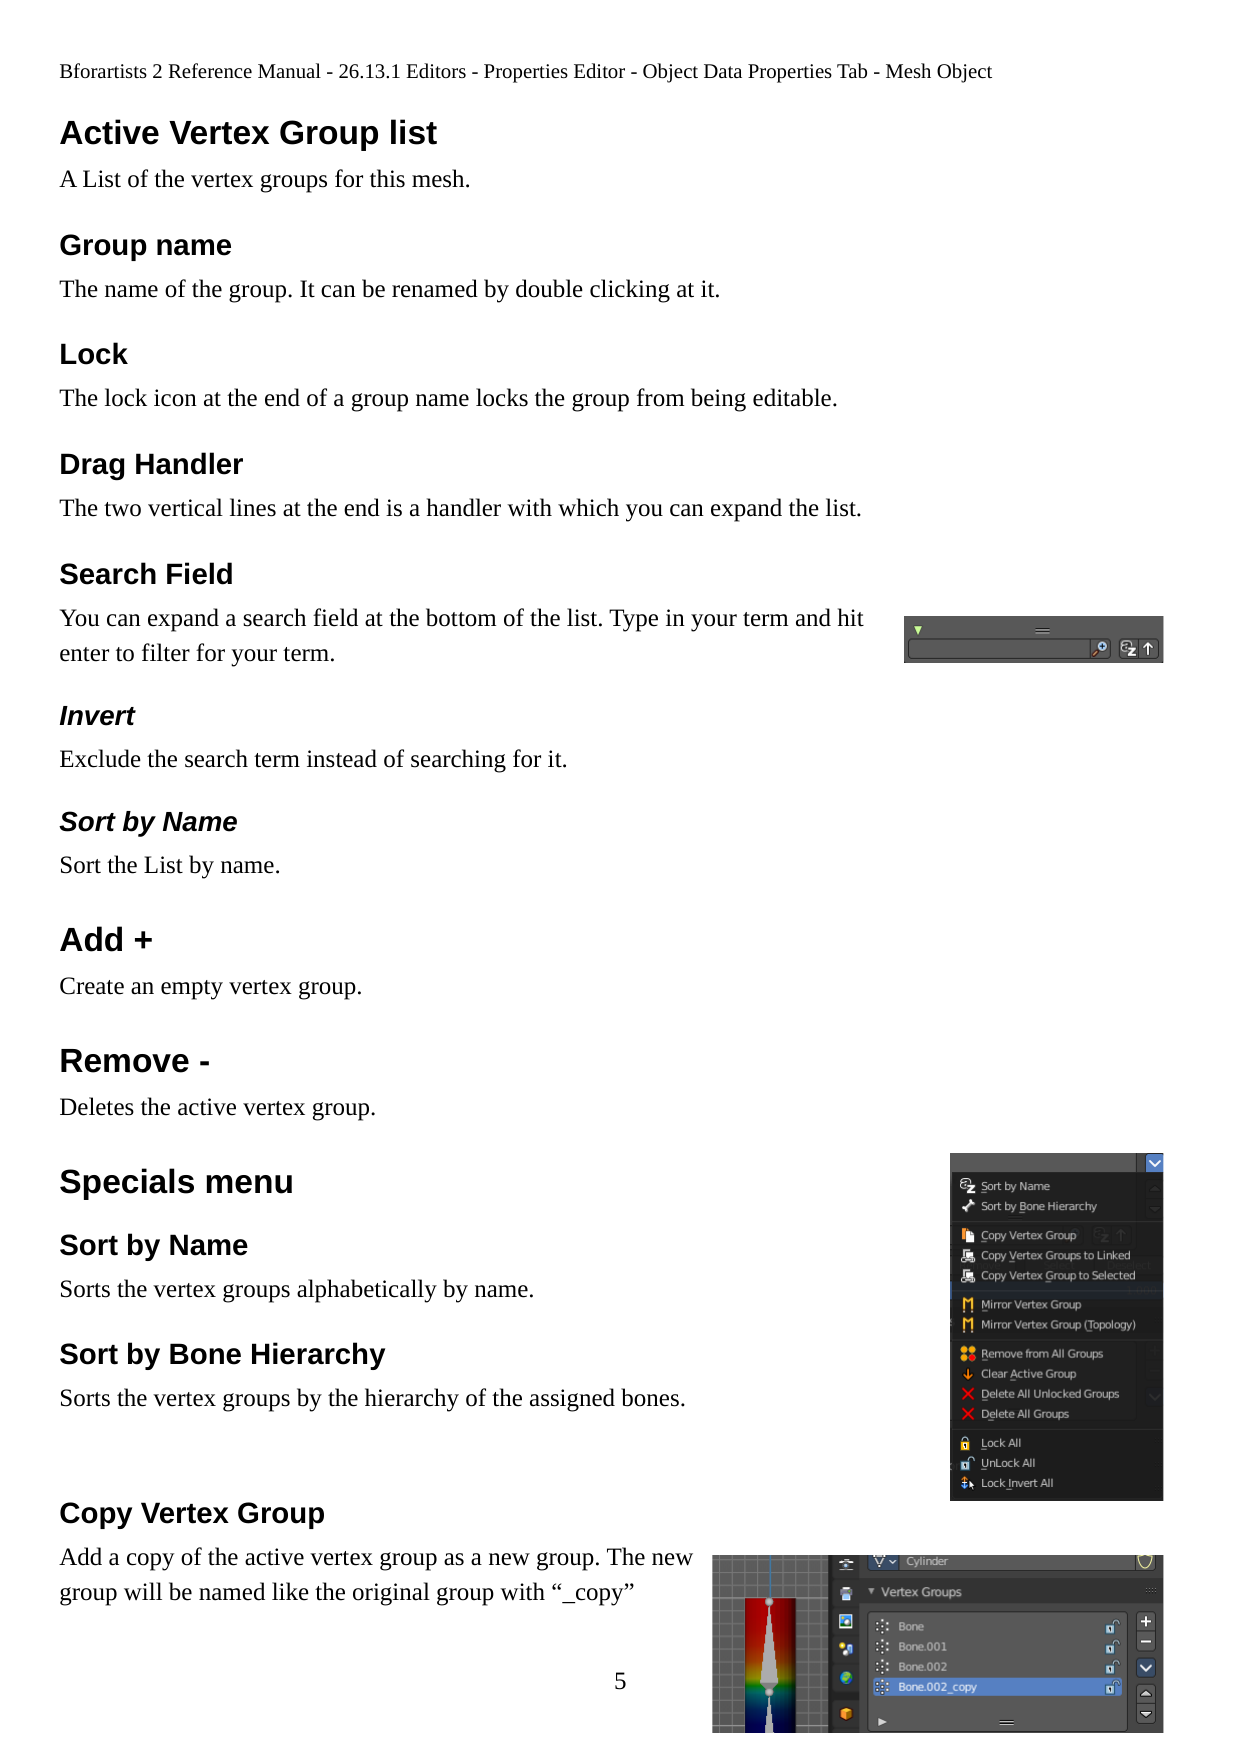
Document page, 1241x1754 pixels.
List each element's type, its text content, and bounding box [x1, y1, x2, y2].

text Add a copy of the active vertex group as a new group. The new group will be named like the original group with “_copy” [59, 1542, 1181, 1606]
subtitle Lock [59, 337, 1181, 371]
subtitle Sort by Name [59, 1227, 950, 1261]
subtitle Specials menu [59, 1162, 950, 1200]
text Exclude the search term instead of searching for it. [59, 744, 1181, 772]
subtitle [1164, 1227, 1181, 1261]
text You can expand a search field at the bottom of the list. Type in your term and hit enter to filter for your term. [59, 603, 1181, 667]
text The two vertical lines at the end is a handler with which you can expand the list. [59, 493, 1181, 522]
text The name of the group. It can be renamed by double clicking at it. [59, 274, 1181, 302]
text Sort the List by name. [59, 850, 1181, 878]
subtitle [1164, 1337, 1181, 1371]
subtitle [1164, 1162, 1181, 1200]
picture [712, 1555, 1164, 1733]
subtitle Drag Handler [59, 447, 1181, 481]
text Sorts the vertex groups by the hierarchy of the assigned bones. [59, 1383, 950, 1412]
subtitle Sort by Name [59, 805, 1181, 837]
subtitle Sort by Bone Hierarchy [59, 1337, 950, 1371]
subtitle Search Field [59, 557, 1181, 591]
text A List of the vertex groups for this mesh. [59, 164, 1181, 192]
subtitle Copy Vertex Group [59, 1496, 1181, 1530]
picture [950, 1153, 1164, 1501]
text Sorts the vertex groups alphabetically by name. [59, 1274, 950, 1302]
text The lock icon at the end of a group name locks the group from being editable. [59, 383, 1181, 412]
subtitle Group name [59, 227, 1181, 261]
text Create an empty vertex group. [59, 971, 1181, 999]
subtitle Active Vertex Group list [59, 113, 1181, 151]
text Deletes the active vertex group. [59, 1092, 1181, 1121]
subtitle Add + [59, 919, 1181, 958]
subtitle Remove - [59, 1041, 1181, 1079]
subtitle Invert [59, 699, 1181, 731]
picture [904, 616, 1164, 663]
